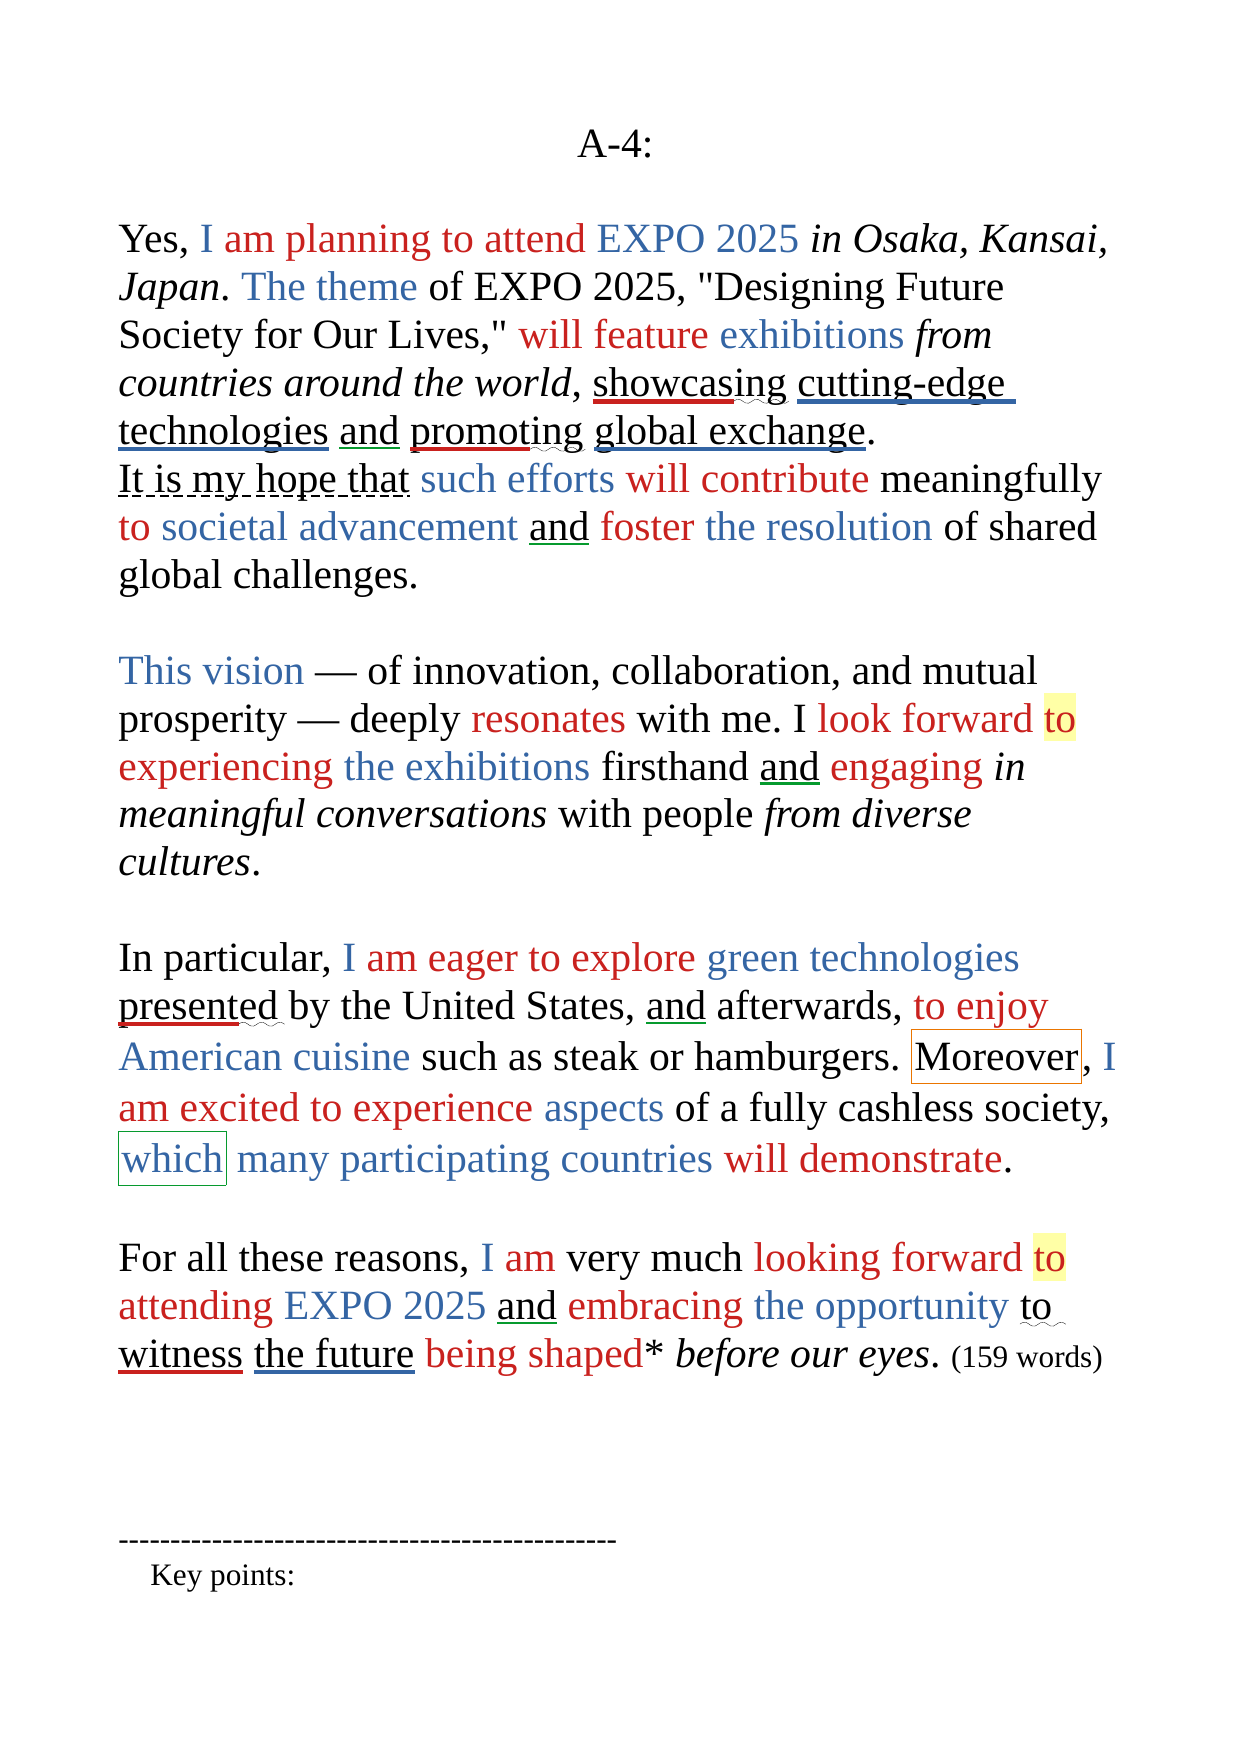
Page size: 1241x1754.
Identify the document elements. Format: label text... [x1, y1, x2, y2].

text In particular, I am eager to explore green technologies presented by the United States, and afterwards, to enjoy American cuisine such as steak or hamburgers. Moreover, I am excited to experience aspects of a fully cashless society, which many participating countries will demonstrate. [118, 933, 1122, 1185]
text This vision — of innovation, collaboration, and mutual prosperity — deeply resonates with me. I look forward to experiencing the exhibitions firsthand and engaging in meaningful conversations with people from diverse cultures. [118, 645, 1122, 885]
text It is my hope that such efforts will contribute meaningfully to societal advancement and foster the resolution of shared global challenges. [118, 453, 1122, 597]
text For all these reasons, I am very much looking forward to attending EXPO 2025 and embracing the opportunity to witness the future being shaped* before our eyes. (159 words) [118, 1233, 1122, 1376]
text ✨ Key points: [118, 1556, 1122, 1592]
text A-4: [118, 118, 1122, 166]
text Yes, I am planning to attend EXPO 2025 in Osaka, Kansai, Japan. The theme of EXPO 2025, "Designing Future Society for Our Lives," will feature exhibitions from countries around the world, showcasing cutting-edge technologies and promoting global exchange. [118, 214, 1122, 453]
text ------------------------------------------------ [118, 1520, 1122, 1556]
